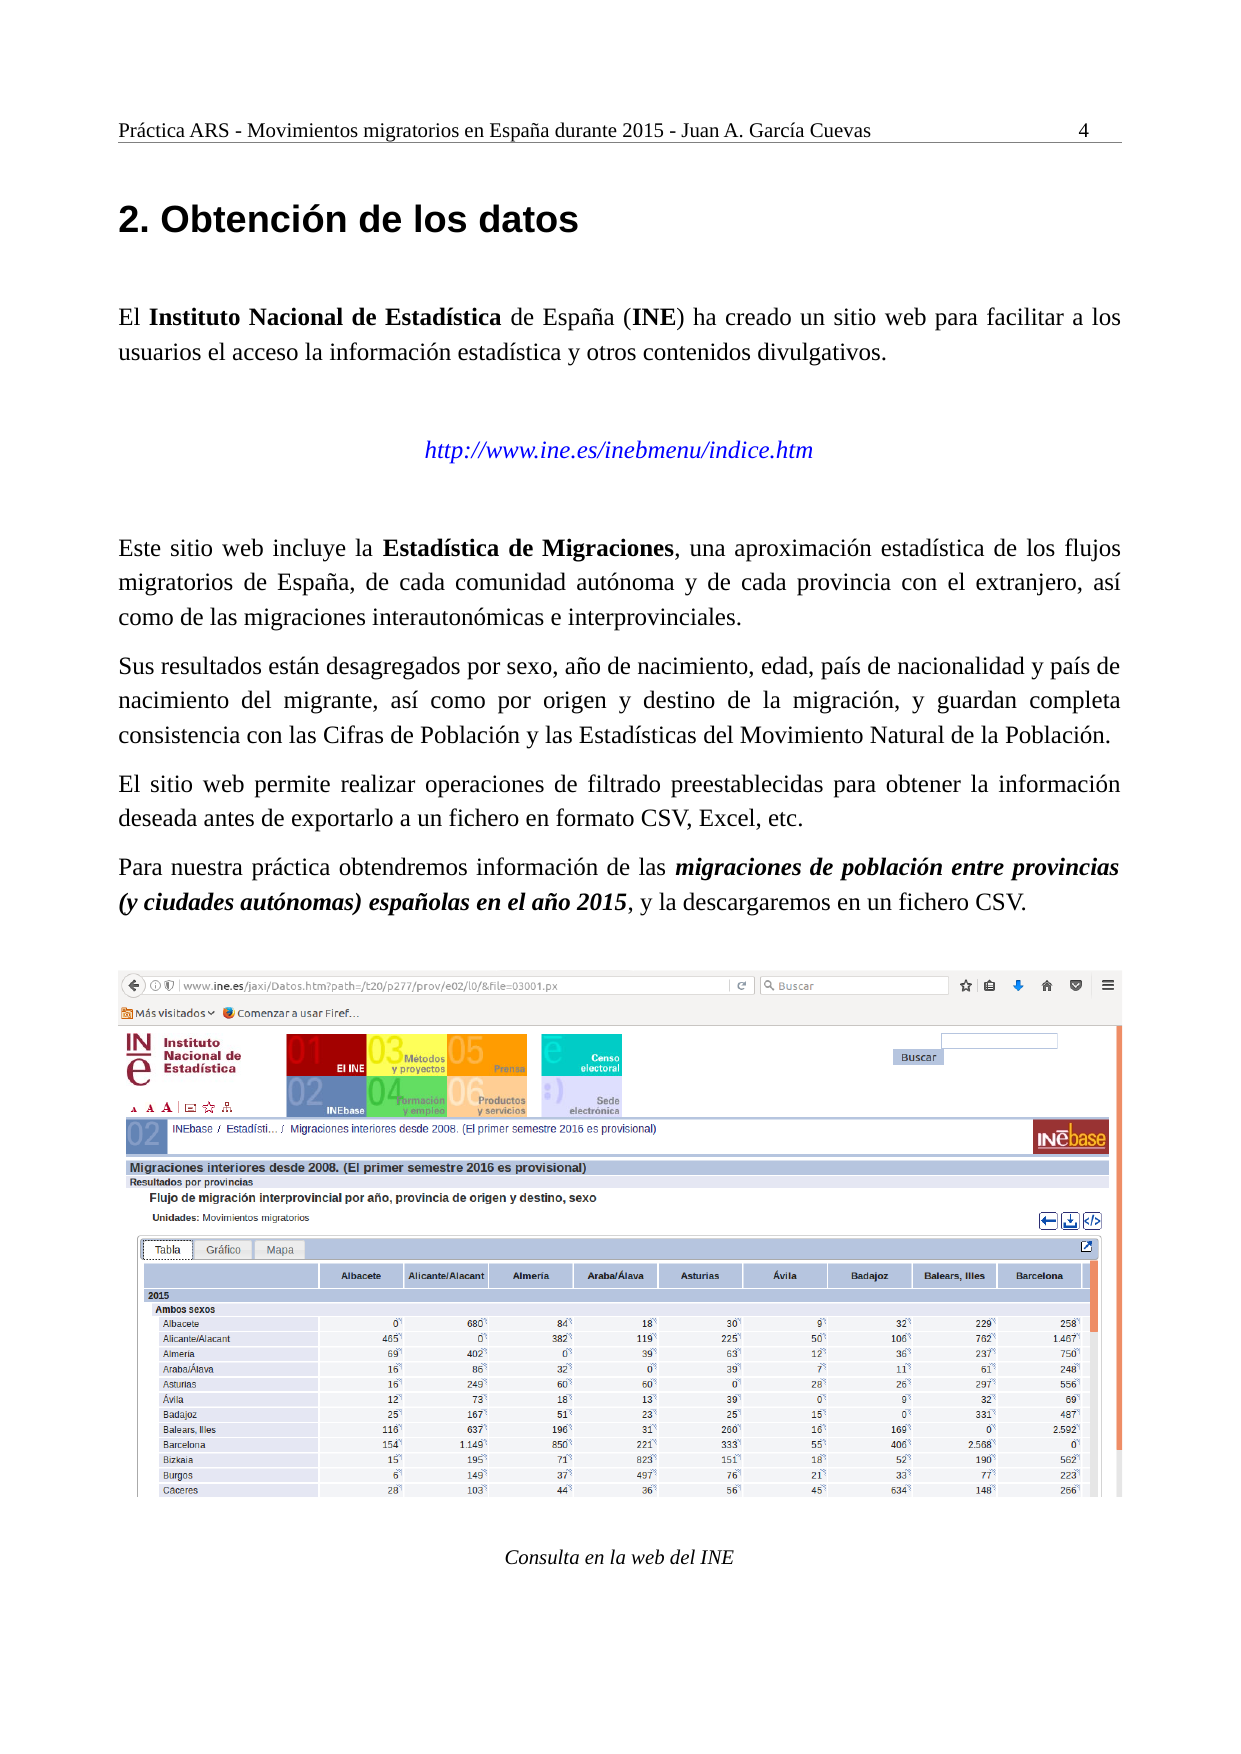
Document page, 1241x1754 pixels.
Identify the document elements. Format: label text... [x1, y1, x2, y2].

text Consulta en la web del INE [118, 1545, 1122, 1569]
text El sitio web permite realizar operaciones de filtrado preestablecidas para obtener la información deseada antes de exportarlo a un fichero en formato CSV, Excel, etc. [118, 769, 1122, 832]
picture [118, 970, 1123, 1497]
subtitle 2. Obtención de los datos [118, 197, 1122, 241]
text Este sitio web incluye la Estadística de Migraciones, una aproximación estadística de los flujos migratorios de España, de cada comunidad autónoma y de cada provincia con el extranjero, así como de las migraciones interautonómicas e interprovinciales. [118, 533, 1122, 631]
text Sus resultados están desagregados por sexo, año de nacimiento, edad, país de nacionalidad y país de nacimiento del migrante, así como por origen y destino de la migración, y guardan completa consistencia con las Cifras de Población y las Estadísticas del Movimiento Natural de la Población. [118, 651, 1122, 749]
text http://www.ine.es/inebmenu/indice.htm [118, 435, 1122, 463]
text El Instituto Nacional de Estadística de España (INE) ha creado un sitio web para facilitar a los usuarios el acceso la información estadística y otros contenidos divulgativos. [118, 302, 1122, 365]
text Para nuestra práctica obtendremos información de las migraciones de población entre provincias (y ciudades autónomas) españolas en el año 2015, y la descargaremos en un fichero CSV. [118, 852, 1122, 916]
